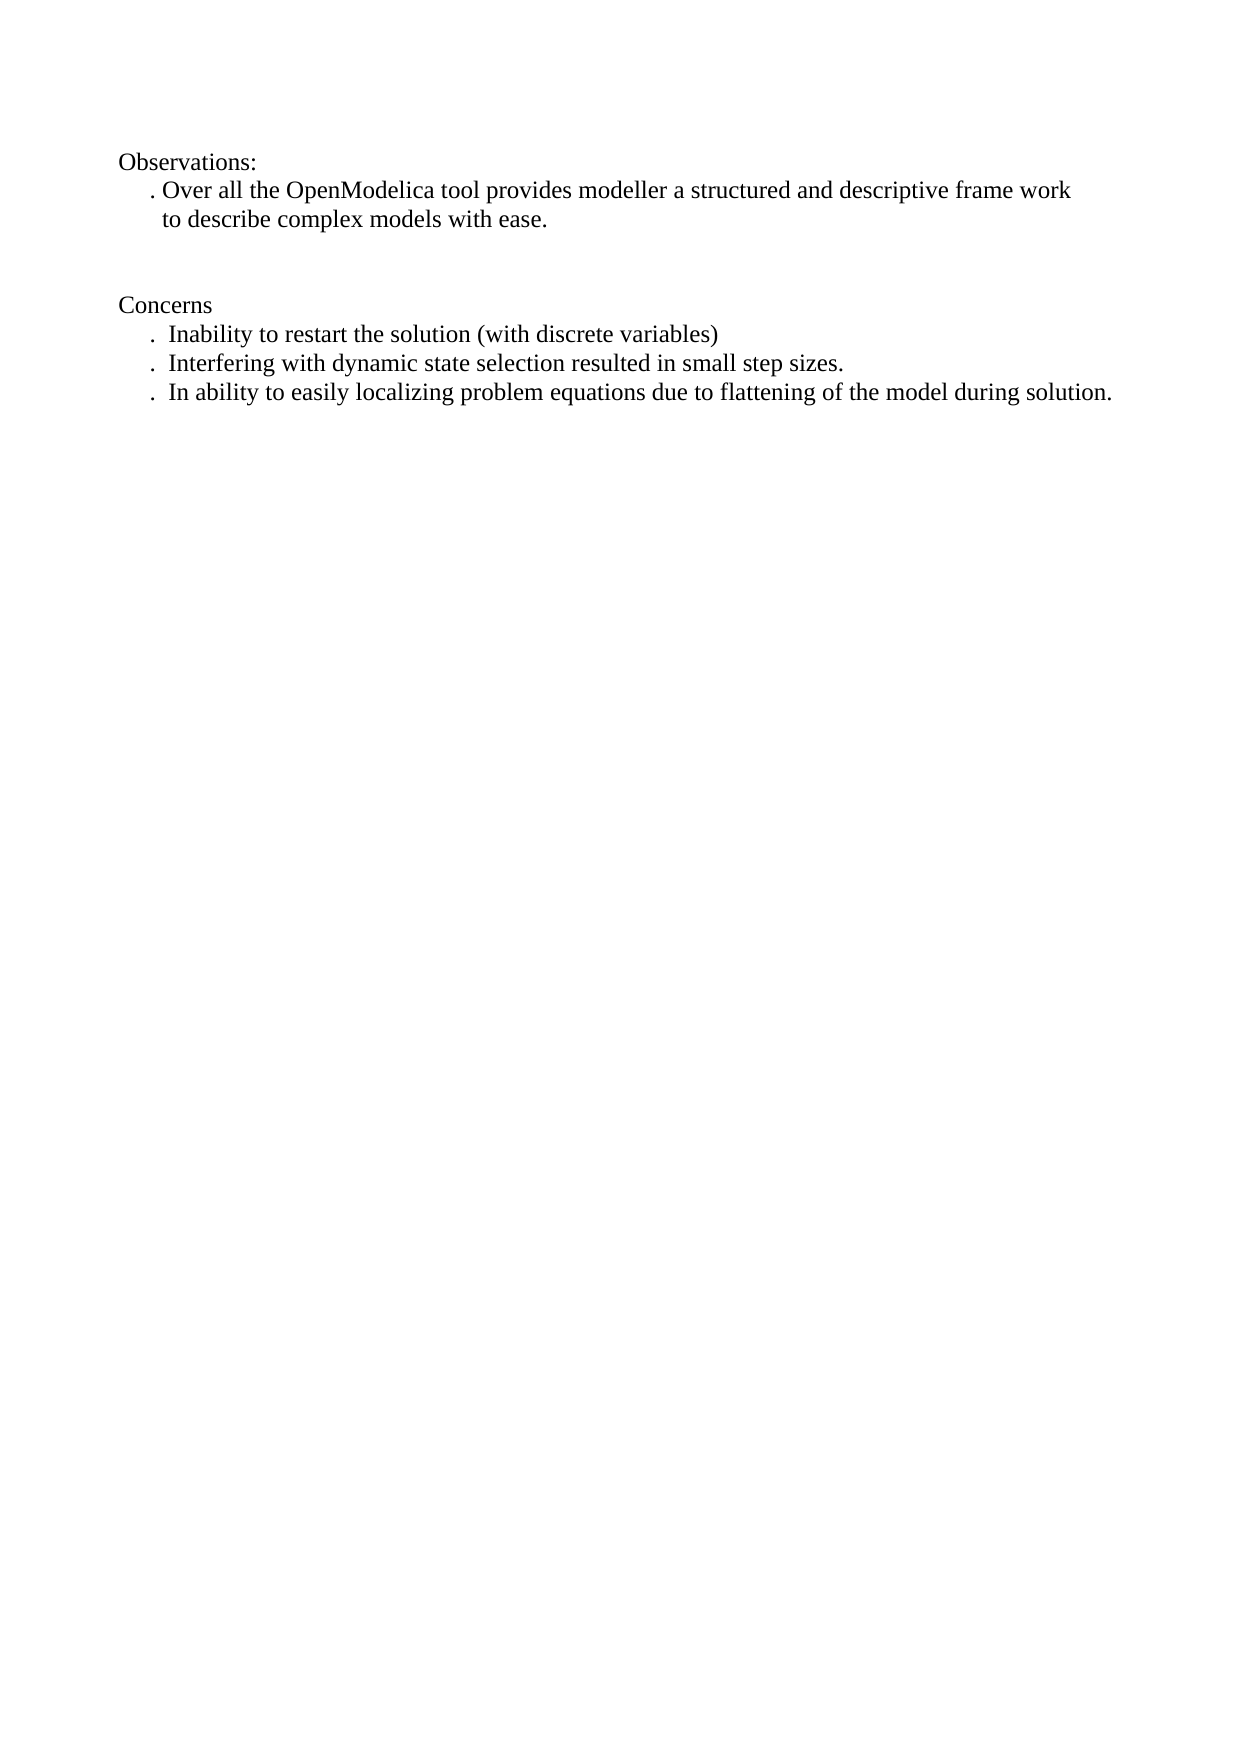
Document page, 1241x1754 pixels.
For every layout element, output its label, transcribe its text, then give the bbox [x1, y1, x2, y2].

text . In ability to easily localizing problem equations due to flattening of the model during solution. [118, 377, 1122, 406]
text . Inability to restart the solution (with discrete variables) [118, 319, 1122, 348]
text . Interfering with dynamic state selection resulted in small step sizes. [118, 348, 1122, 377]
text Observations: [118, 147, 1122, 176]
text . Over all the OpenModelica tool provides modeller a structured and descriptive frame work [118, 176, 1122, 204]
text to describe complex models with ease. [118, 204, 1122, 233]
text Concerns [118, 291, 1122, 319]
